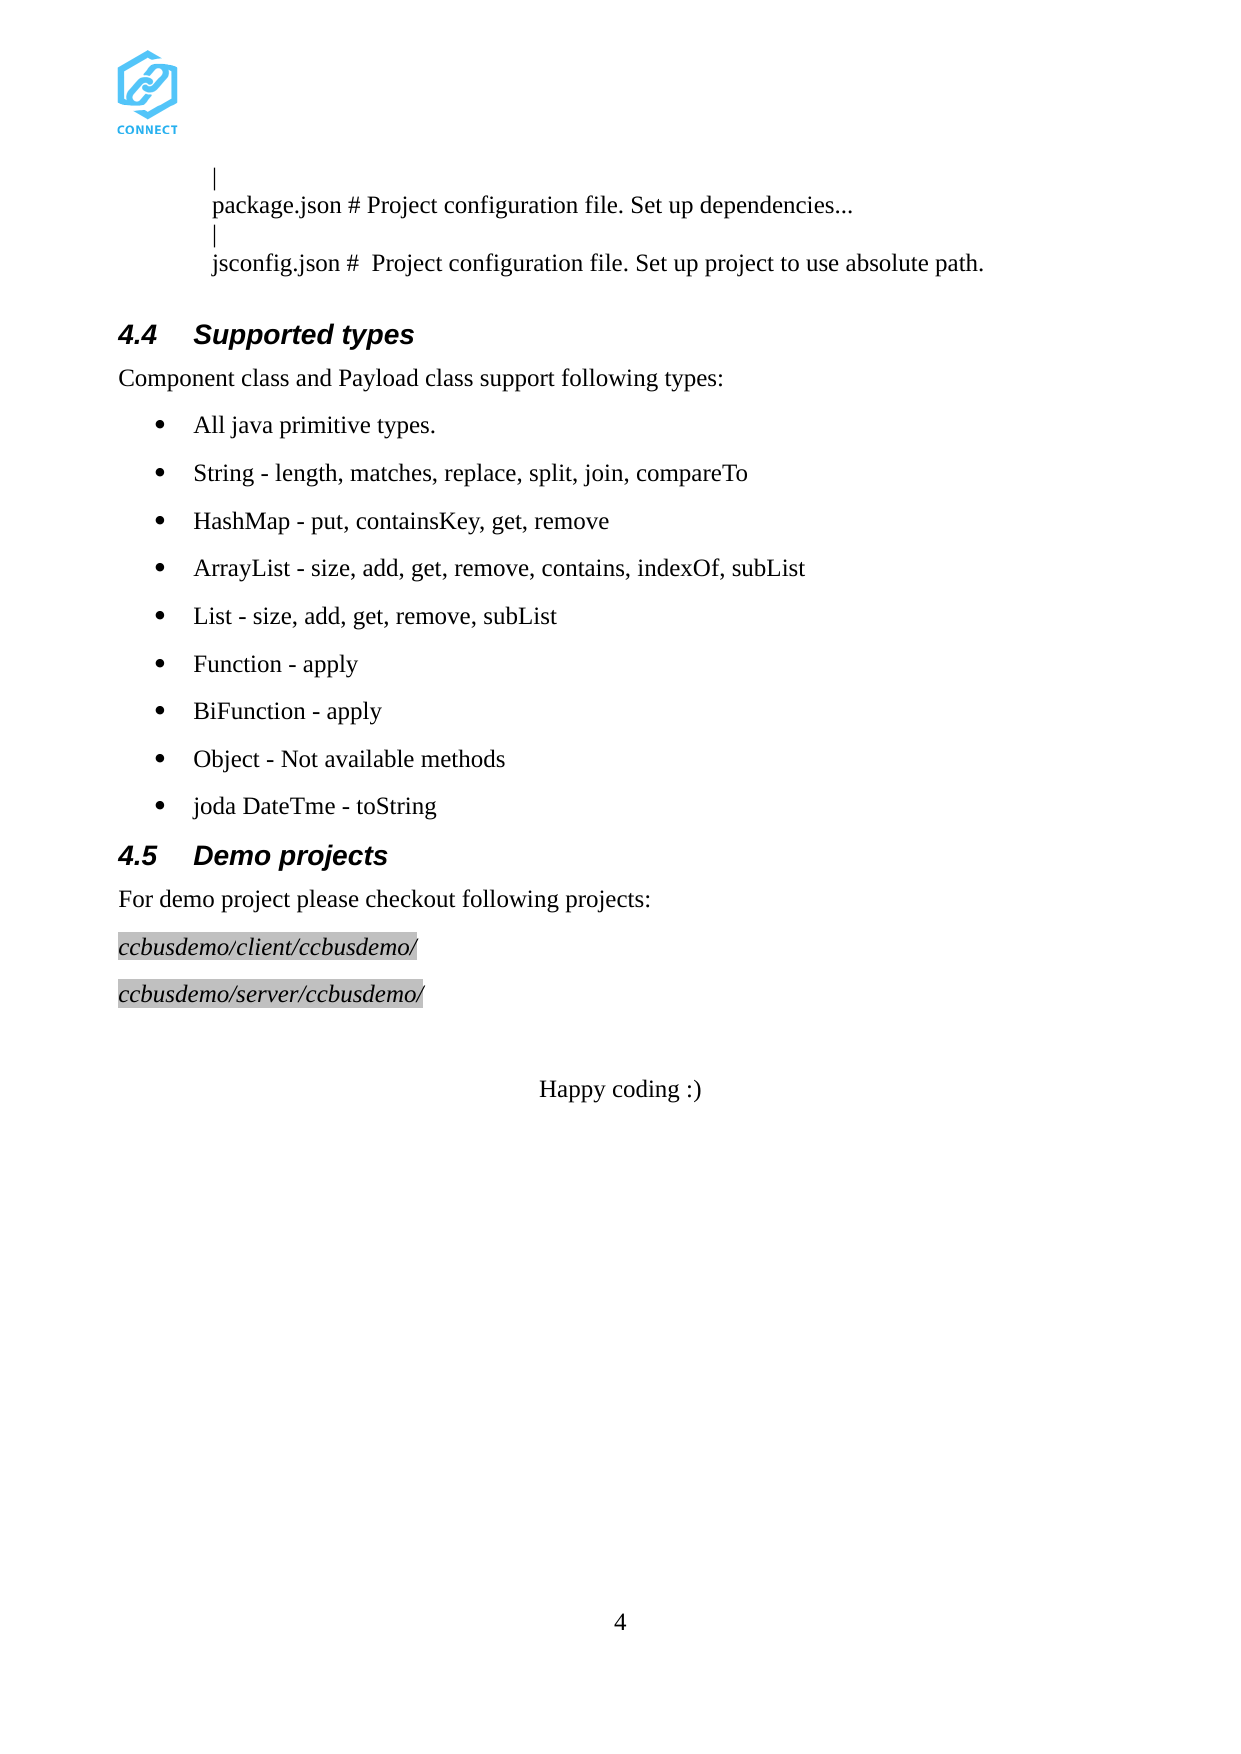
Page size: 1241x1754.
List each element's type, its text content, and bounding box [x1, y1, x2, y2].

text | [118, 219, 1122, 248]
list Function - apply [156, 649, 1122, 677]
text | [118, 162, 1122, 191]
list ArrayList - size, add, get, remove, contains, indexOf, subList [156, 553, 1122, 582]
text package.json # Project configuration file. Set up dependencies... [118, 191, 1122, 219]
list String - length, matches, replace, split, join, compareTo [156, 458, 1122, 487]
subtitle Demo projects [118, 839, 1122, 871]
text ccbusdemo/client/ccbusdemo/ [118, 932, 1122, 960]
list HashMap - put, containsKey, get, remove [156, 506, 1122, 534]
picture [117, 50, 178, 134]
text jsconfig.json # Project configuration file. Set up project to use absolute path. [118, 248, 1122, 277]
list List - size, add, get, remove, subList [156, 601, 1122, 630]
list Object - Not available methods [156, 744, 1122, 773]
text ccbusdemo/server/ccbusdemo/ [118, 979, 1122, 1008]
list BiFunction - apply [156, 696, 1122, 725]
text For demo project please checkout following projects: [118, 884, 1122, 913]
list All java primitive types. [156, 411, 1122, 439]
text Component class and Payload class support following types: [118, 363, 1122, 392]
text Happy coding :) [118, 1074, 1122, 1103]
list joda DateTme - toString [156, 791, 1122, 820]
subtitle Supported types [118, 318, 1122, 351]
